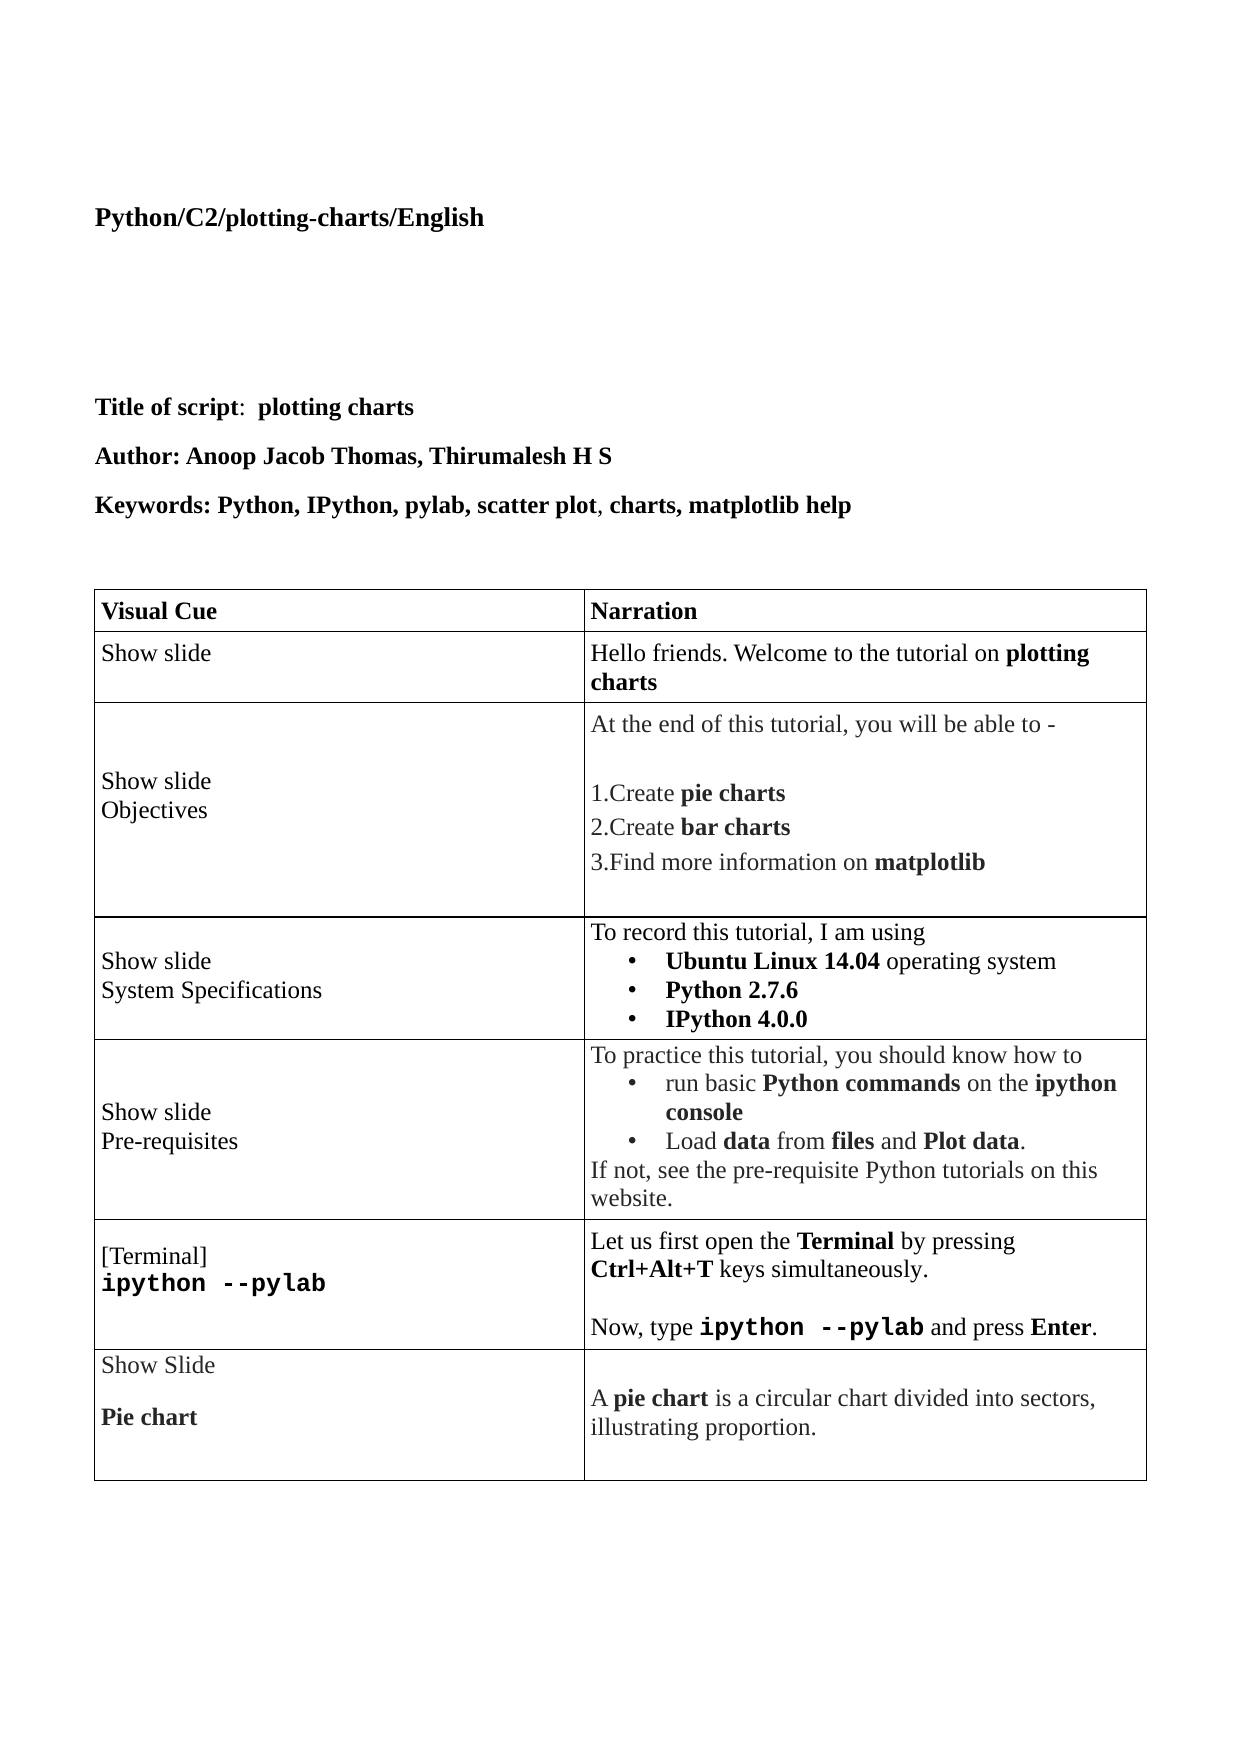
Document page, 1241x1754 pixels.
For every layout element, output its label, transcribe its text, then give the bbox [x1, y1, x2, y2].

table_cell Show Slide Pie chart [95, 1350, 584, 1480]
text Keywords: Python, IPython, pylab, scatter plot, charts, matplotlib help [94, 490, 1146, 519]
table_cell At the end of this tutorial, you will be able to - Create pie charts Create bar charts Find more information on matplotlib [585, 703, 1146, 916]
table_cell Show slide [95, 632, 584, 702]
text Title of script: plotting charts [94, 392, 1146, 421]
table_cell Show slide Pre-requisites [95, 1040, 584, 1218]
table_header Visual Cue [95, 590, 584, 631]
table_cell A pie chart is a circular chart divided into sectors, illustrating proportion. [585, 1350, 1146, 1480]
table_cell To practice this tutorial, you should know how to run basic Python commands on the ipython console Load data from files and Plot data. If not, see the pre-requisite Python tutorials on this website. [585, 1040, 1146, 1218]
table_cell [Terminal] ipython --pylab [95, 1220, 584, 1349]
table_cell To record this tutorial, I am using Ubuntu Linux 14.04 operating system Python 2.7.6 IPython 4.0.0 [585, 918, 1146, 1039]
text Author: Anoop Jacob Thomas, Thirumalesh H S [94, 441, 1146, 470]
table_cell Show slide System Specifications [95, 918, 584, 1039]
table_cell Show slide Objectives [95, 703, 584, 916]
table_cell Hello friends. Welcome to the tutorial on plotting charts [585, 632, 1146, 702]
table_cell Let us first open the Terminal by pressing Ctrl+Alt+T keys simultaneously. Now, type ipython --pylab and press Enter. [585, 1220, 1146, 1349]
table_header Narration [585, 590, 1146, 631]
subtitle Python/C2/plotting-charts/English [94, 201, 1146, 232]
